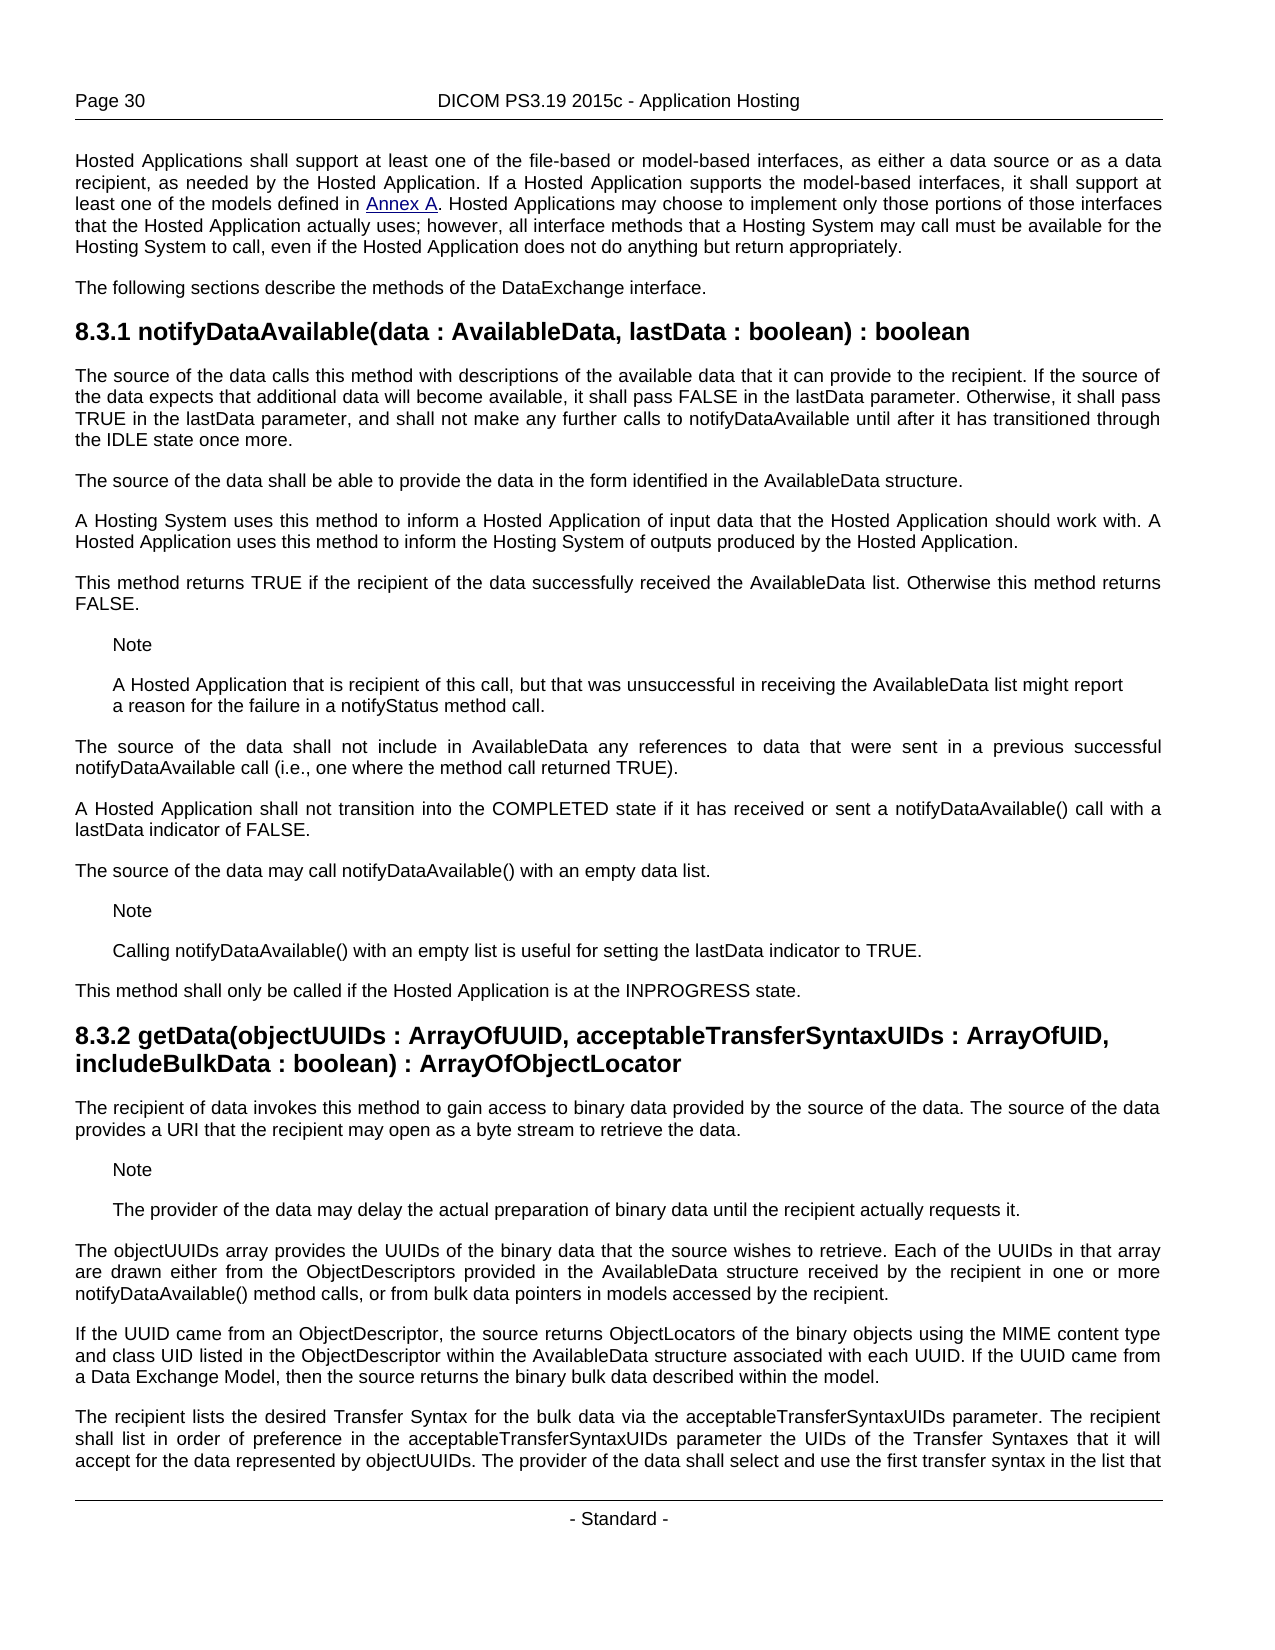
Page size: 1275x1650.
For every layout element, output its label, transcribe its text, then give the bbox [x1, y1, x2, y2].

text A Hosted Application that is recipient of this call, but that was unsuccessful in receiving the AvailableData list might report a reason for the failure in a notifyStatus method call. [112, 674, 1125, 717]
text The provider of the data may delay the actual preparation of binary data until the recipient actually requests it. [112, 1199, 1125, 1221]
text If the UUID came from an ObjectDescriptor, the source returns ObjectLocators of the binary objects using the MIME content type and class UID listed in the ObjectDescriptor within the AvailableData structure associated with each UUID. If the UUID came from a Data Exchange Model, then the source returns the binary bulk data described within the model. [75, 1323, 1162, 1387]
text 8.3.2 getData(objectUUIDs : ArrayOfUUID, acceptableTransferSyntaxUIDs : ArrayOfUID, includeBulkData : boolean) : ArrayOfObjectLocator [75, 1021, 1162, 1078]
text The recipient of data invokes this method to gain access to binary data provided by the source of the data. The source of the data provides a URI that the recipient may open as a byte stream to retrieve the data. [75, 1097, 1162, 1140]
text The objectUUIDs array provides the UUIDs of the binary data that the source wishes to retrieve. Each of the UUIDs in that array are drawn either from the ObjectDescriptors provided in the AvailableData structure received by the recipient in one or more notifyDataAvailable() method calls, or from bulk data pointers in models accessed by the recipient. [75, 1239, 1162, 1304]
text Hosted Applications shall support at least one of the file-based or model-based interfaces, as either a data source or as a data recipient, as needed by the Hosted Application. If a Hosted Application supports the model-based interfaces, it shall support at least one of the models defined in Annex A. Hosted Applications may choose to implement only those portions of those interfaces that the Hosted Application actually uses; however, all interface methods that a Hosting System may call must be available for the Hosting System to call, even if the Hosted Application does not do anything but return appropriately. [75, 150, 1162, 258]
text The source of the data may call notifyDataAvailable() with an empty data list. [75, 859, 1162, 881]
text 8.3.1 notifyDataAvailable(data : AvailableData, lastData : boolean) : boolean [75, 317, 1162, 346]
text The source of the data calls this method with descriptions of the available data that it can provide to the recipient. If the source of the data expects that additional data will become available, it shall pass FALSE in the lastData parameter. Otherwise, it shall pass TRUE in the lastData parameter, and shall not make any further calls to notifyDataAvailable until after it has transitioned through the IDLE state once more. [75, 364, 1162, 451]
text This method shall only be called if the Hosted Application is at the INPROGRESS state. [75, 980, 1162, 1002]
text This method returns TRUE if the recipient of the data successfully received the AvailableData list. Otherwise this method returns FALSE. [75, 572, 1162, 615]
text Note [112, 633, 1125, 655]
text The source of the data shall not include in AvailableData any references to data that were sent in a previous successful notifyDataAvailable call (i.e., one where the method call returned TRUE). [75, 736, 1162, 779]
text Calling notifyDataAvailable() with an empty list is useful for setting the lastData indicator to TRUE. [112, 940, 1125, 962]
text The source of the data shall be able to provide the data in the form identified in the AvailableData structure. [75, 469, 1162, 491]
text A Hosting System uses this method to inform a Hosted Application of input data that the Hosted Application should work with. A Hosted Application uses this method to inform the Hosting System of outputs produced by the Hosted Application. [75, 510, 1162, 553]
text A Hosted Application shall not transition into the COMPLETED state if it has received or sent a notifyDataAvailable() call with a lastData indicator of FALSE. [75, 797, 1162, 841]
text Note [112, 1159, 1125, 1180]
text The recipient lists the desired Transfer Syntax for the bulk data via the acceptableTransferSyntaxUIDs parameter. The recipient shall list in order of preference in the acceptableTransferSyntaxUIDs parameter the UIDs of the Transfer Syntaxes that it will accept for the data represented by objectUUIDs. The provider of the data shall select and use the first transfer syntax in the list that [75, 1406, 1162, 1471]
text Note [112, 900, 1125, 921]
text The following sections describe the methods of the DataExchange interface. [75, 277, 1162, 298]
